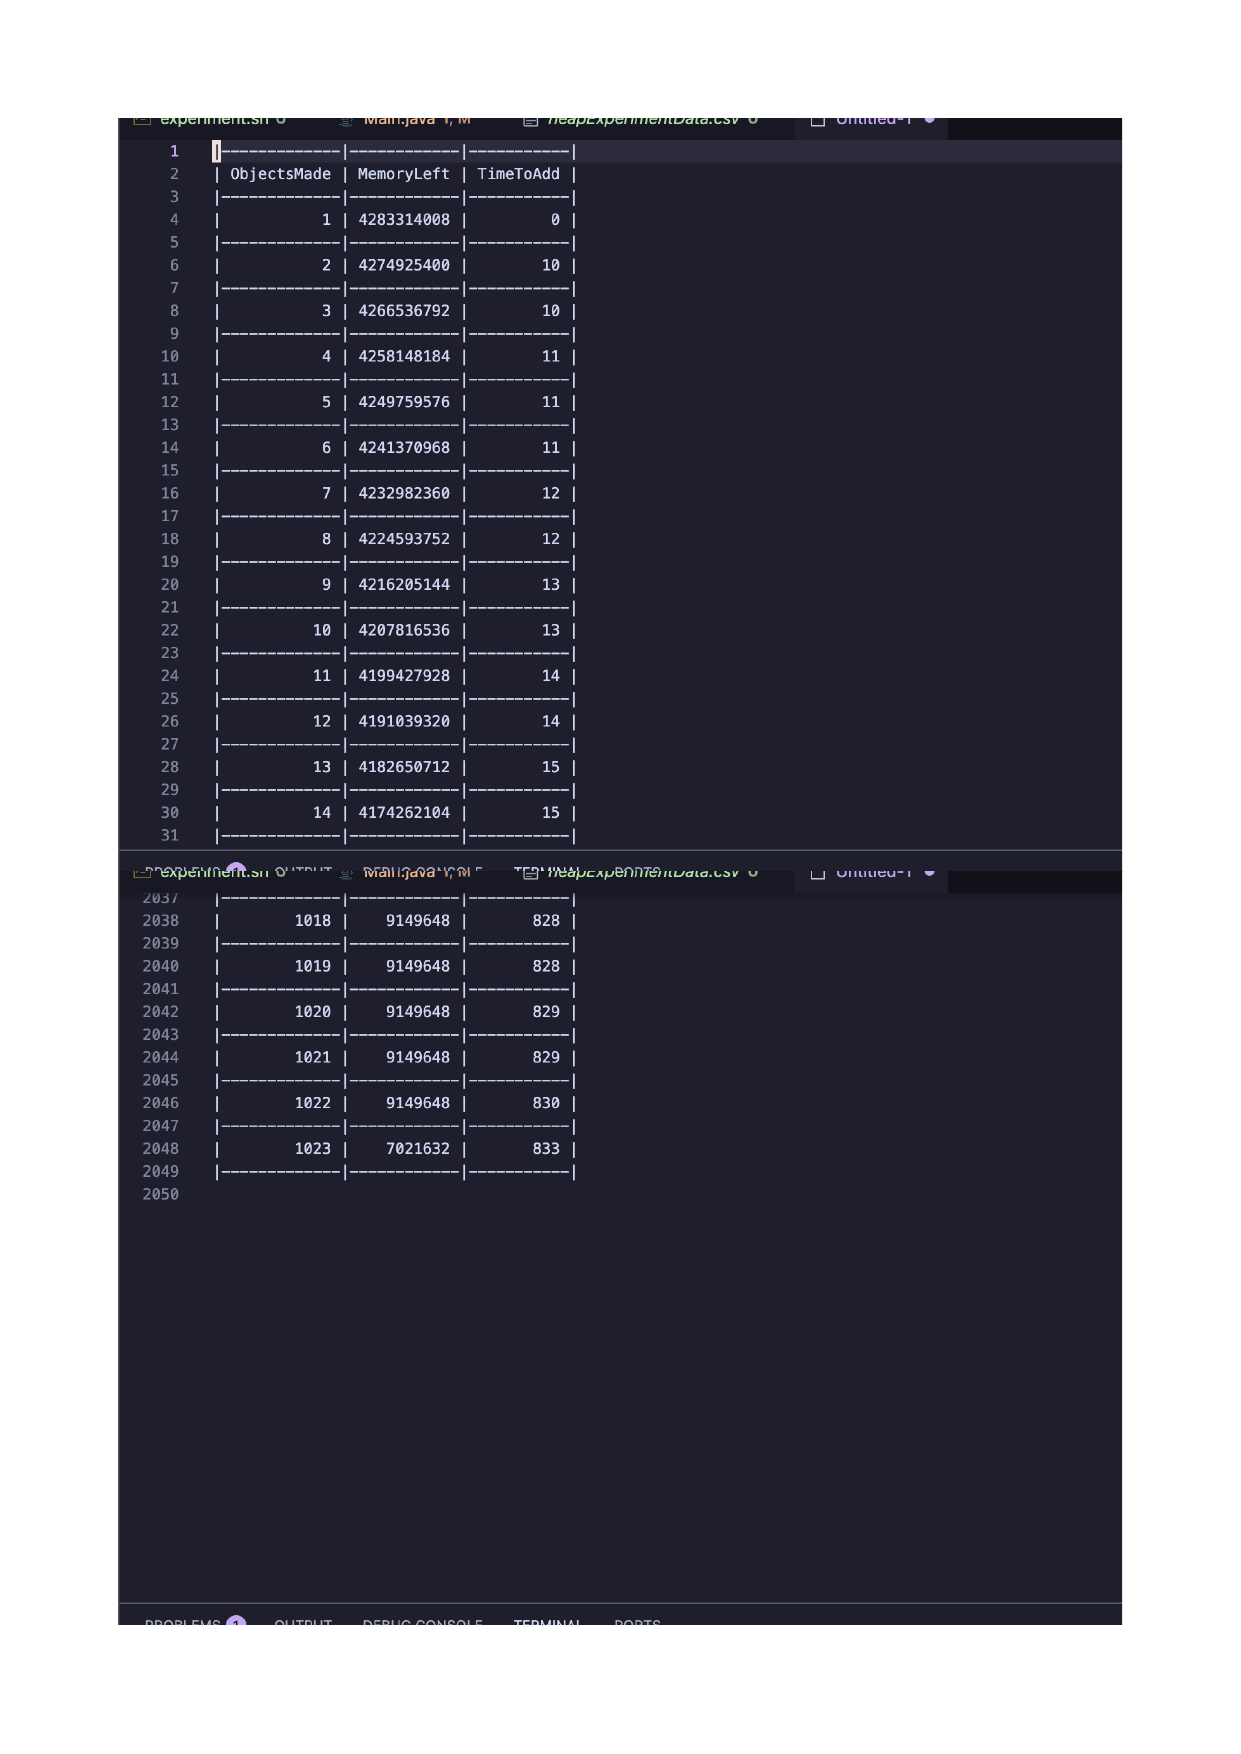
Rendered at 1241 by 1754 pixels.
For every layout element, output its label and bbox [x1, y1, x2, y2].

picture [118, 118, 1123, 1625]
